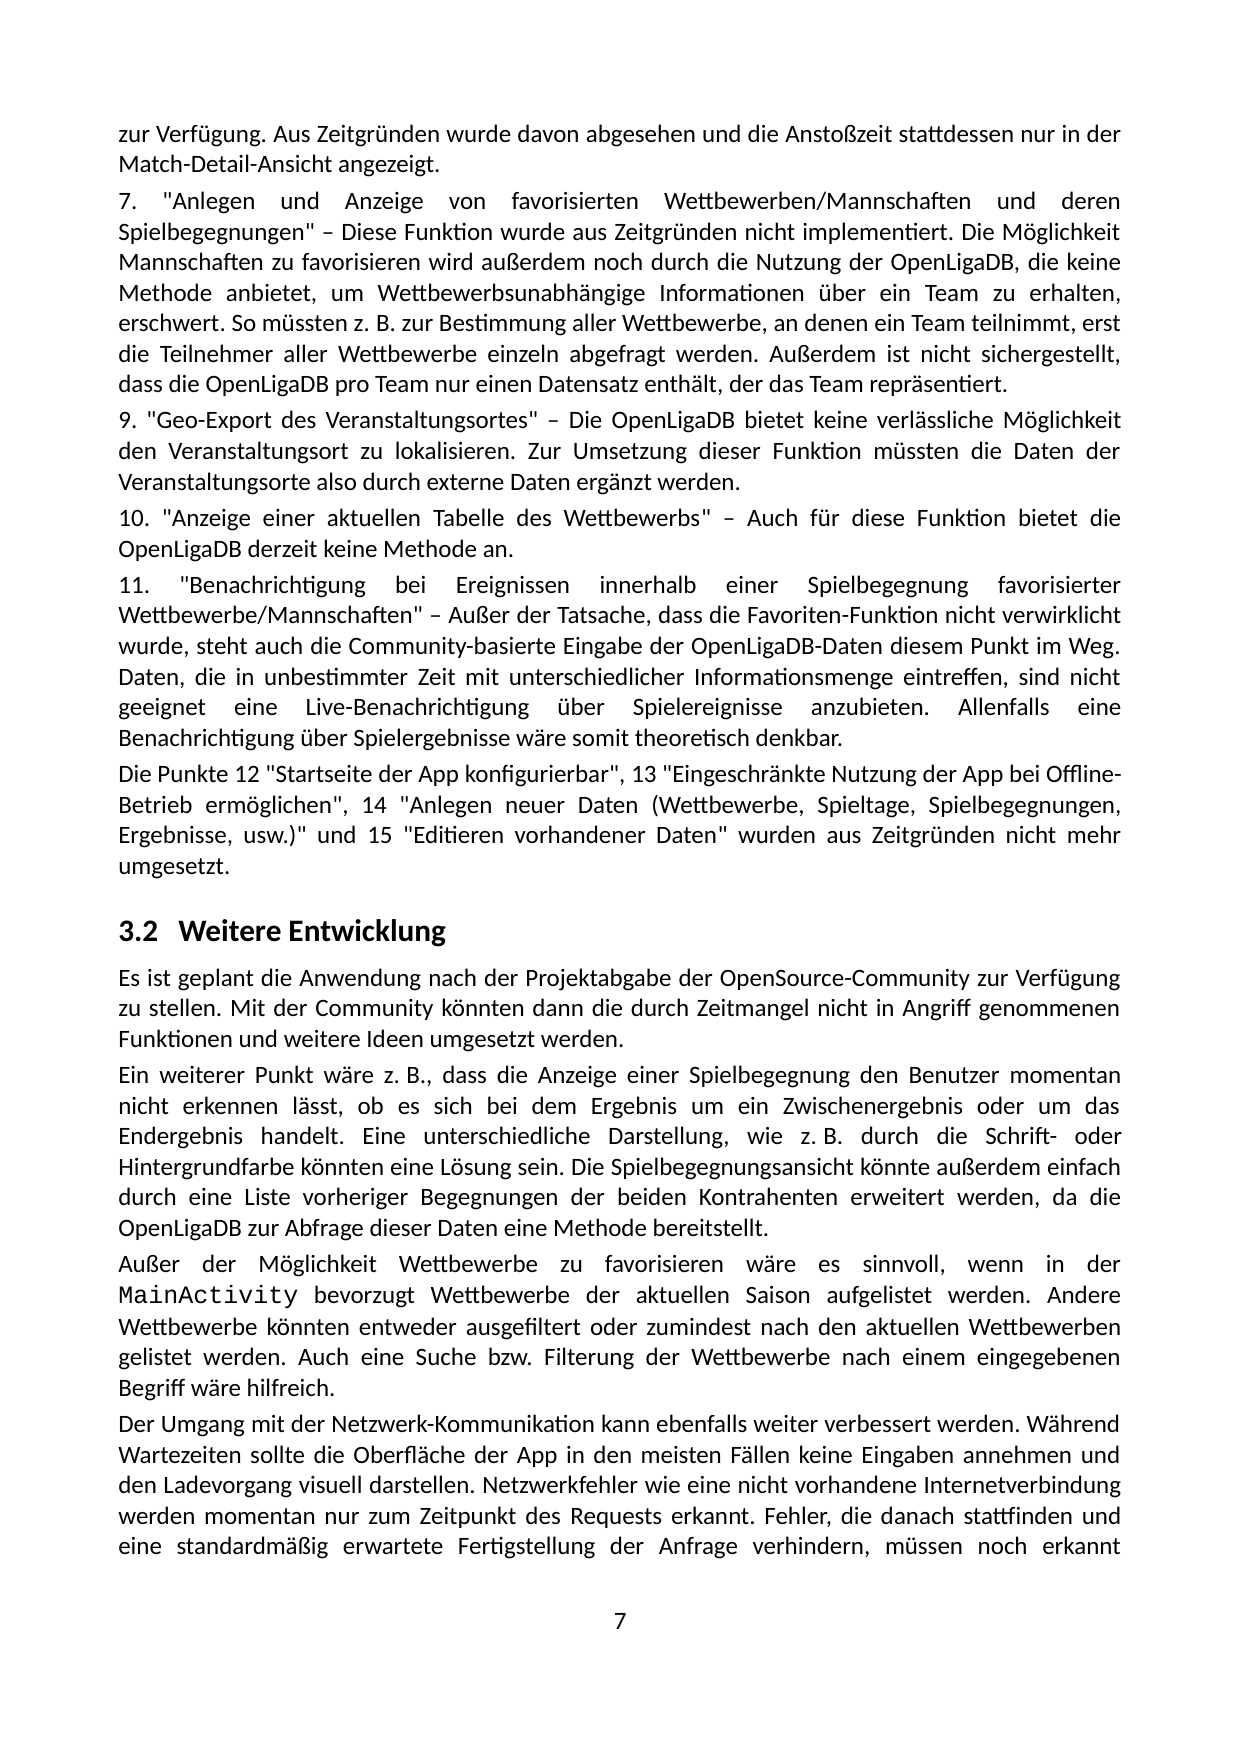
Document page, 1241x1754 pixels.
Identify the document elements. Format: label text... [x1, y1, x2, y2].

subtitle Weitere Entwicklung [118, 911, 1122, 949]
text 10. "Anzeige einer aktuellen Tabelle des Wettbewerbs" – Auch für diese Funktion bietet die OpenLigaDB derzeit keine Methode an. [118, 502, 1122, 563]
text 11. "Benachrichtigung bei Ereignissen innerhalb einer Spielbegegnung favorisierter Wettbewerbe/Mannschaften" – Außer der Tatsache, dass die Favoriten-Funktion nicht verwirklicht wurde, steht auch die Community-basierte Eingabe der OpenLigaDB-Daten diesem Punkt im Weg. Daten, die in unbestimmter Zeit mit unterschiedlicher Informationsmenge eintreffen, sind nicht geeignet eine Live-Benachrichtigung über Spielereignisse anzubieten. Allenfalls eine Benachrichtigung über Spielergebnisse wäre somit theoretisch denkbar. [118, 569, 1122, 752]
text Ein weiterer Punkt wäre z. B., dass die Anzeige einer Spielbegegnung den Benutzer momentan nicht erkennen lässt, ob es sich bei dem Ergebnis um ein Zwischenergebnis oder um das Endergebnis handelt. Eine unterschiedliche Darstellung, wie z. B. durch die Schrift- oder Hintergrundfarbe könnten eine Lösung sein. Die Spielbegegnungsansicht könnte außerdem einfach durch eine Liste vorheriger Begegnungen der beiden Kontrahenten erweitert werden, da die OpenLigaDB zur Abfrage dieser Daten eine Methode bereitstellt. [118, 1059, 1122, 1242]
text Außer der Möglichkeit Wettbewerbe zu favorisieren wäre es sinnvoll, wenn in der MainActivity bevorzugt Wettbewerbe der aktuellen Saison aufgelistet werden. Andere Wettbewerbe könnten entweder ausgefiltert oder zumindest nach den aktuellen Wettbewerben gelistet werden. Auch eine Suche bzw. Filterung der Wettbewerbe nach einem eingegebenen Begriff wäre hilfreich. [118, 1248, 1122, 1402]
text 7. "Anlegen und Anzeige von favorisierten Wettbewerben/Mannschaften und deren Spielbegegnungen" – Diese Funktion wurde aus Zeitgründen nicht implementiert. Die Möglichkeit Mannschaften zu favorisieren wird außerdem noch durch die Nutzung der OpenLigaDB, die keine Methode anbietet, um Wettbewerbsunabhängige Informationen über ein Team zu erhalten, erschwert. So müssten z. B. zur Bestimmung aller Wettbewerbe, an denen ein Team teilnimmt, erst die Teilnehmer aller Wettbewerbe einzeln abgefragt werden. Außerdem ist nicht sichergestellt, dass die OpenLigaDB pro Team nur einen Datensatz enthält, der das Team repräsentiert. [118, 185, 1122, 399]
text 9. "Geo-Export des Veranstaltungsortes" – Die OpenLigaDB bietet keine verlässliche Möglichkeit den Veranstaltungsort zu lokalisieren. Zur Umsetzung dieser Funktion müssten die Daten der Veranstaltungsorte also durch externe Daten ergänzt werden. [118, 405, 1122, 496]
text 4. "Anzeige der Spielbegegnungen eines Spieltages/einer Runde mit Ergebnis, geplanter Anstoßzeit bzw. aktuellem Zwischenstand" – Bei der Ansicht der Spielbegegnungen eines Spieltages wird keine geplante Anstoßzeit angezeigt. Es wäre sinnvoll die Spiele eines Spieltages, die zur gleichen Zeit angepfiffen werden, zu gruppieren. Die Anstoßzeit müsste in diesem Fall nur einmal genannt werden. Die ListView müsste dafür so etwas wie Sektionen und Sektionsüberschriften unterstützen. Eine mögliche Lösung stellt z. B. das Google-Code-Projekt android-amazing-listview zur Verfügung. Aus Zeitgründen wurde davon abgesehen und die Anstoßzeit stattdessen nur in der Match-Detail-Ansicht angezeigt. [118, 118, 1122, 179]
text Es ist geplant die Anwendung nach der Projektabgabe der OpenSource-Community zur Verfügung zu stellen. Mit der Community könnten dann die durch Zeitmangel nicht in Angriff genommenen Funktionen und weitere Ideen umgesetzt werden. [118, 962, 1122, 1053]
text Die Punkte 12 "Startseite der App konfigurierbar", 13 "Eingeschränkte Nutzung der App bei Offline-Betrieb ermöglichen", 14 "Anlegen neuer Daten (Wettbewerbe, Spieltage, Spielbegegnungen, Ergebnisse, usw.)" und 15 "Editieren vorhandener Daten" wurden aus Zeitgründen nicht mehr umgesetzt. [118, 758, 1122, 880]
text Der Umgang mit der Netzwerk-Kommunikation kann ebenfalls weiter verbessert werden. Während Wartezeiten sollte die Oberfläche der App in den meisten Fällen keine Eingaben annehmen und den Ladevorgang visuell darstellen. Netzwerkfehler wie eine nicht vorhandene Internetverbindung werden momentan nur zum Zeitpunkt des Requests erkannt. Fehler, die danach stattfinden und eine standardmäßig erwartete Fertigstellung der Anfrage verhindern, müssen noch erkannt [118, 1408, 1122, 1561]
